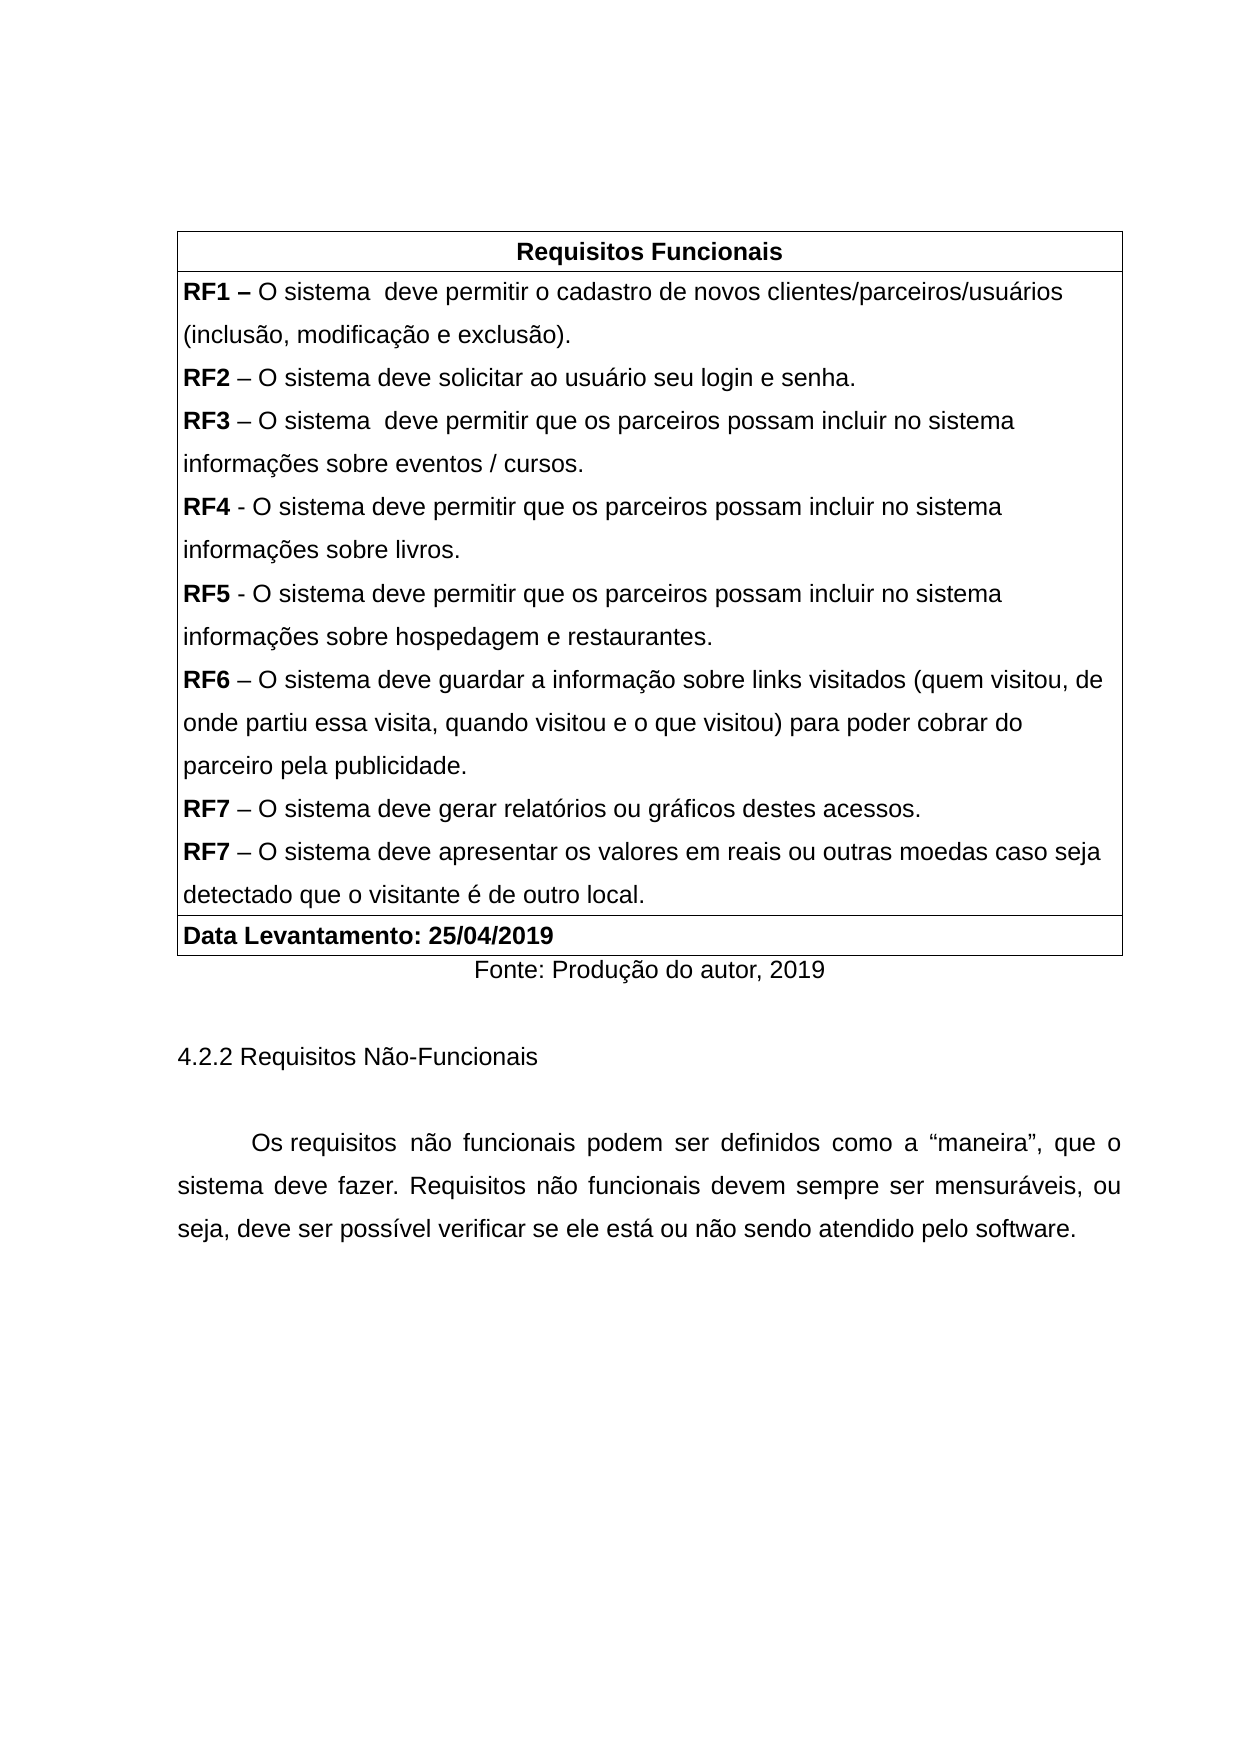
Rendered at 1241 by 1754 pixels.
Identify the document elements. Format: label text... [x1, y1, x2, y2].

subtitle 4.2.2 Requisitos Não-Funcionais [177, 1042, 1122, 1070]
text Os requisitos não funcionais podem ser definidos como a “maneira”, que o sistema deve fazer. Requisitos não funcionais devem sempre ser mensuráveis, ou seja, deve ser possível verificar se ele está ou não sendo atendido pelo software. [177, 1128, 1122, 1243]
table_header Requisitos Funcionais [178, 232, 1122, 271]
table_cell RF1 – O sistema deve permitir o cadastro de novos clientes/parceiros/usuários (inclusão, modificação e exclusão). RF2 – O sistema deve solicitar ao usuário seu login e senha. RF3 – O sistema deve permitir que os parceiros possam incluir no sistema informações sobre eventos / cursos. RF4 - O sistema deve permitir que os parceiros possam incluir no sistema informações sobre livros. RF5 - O sistema deve permitir que os parceiros possam incluir no sistema informações sobre hospedagem e restaurantes. RF6 – O sistema deve guardar a informação sobre links visitados (quem visitou, de onde partiu essa visita, quando visitou e o que visitou) para poder cobrar do parceiro pela publicidade. RF7 – O sistema deve gerar relatórios ou gráficos destes acessos. RF7 – O sistema deve apresentar os valores em reais ou outras moedas caso seja detectado que o visitante é de outro local. [178, 272, 1122, 915]
table_cell Data Levantamento: 25/04/2019 [178, 916, 1122, 955]
text Fonte: Produção do autor, 2019 [177, 956, 1122, 984]
